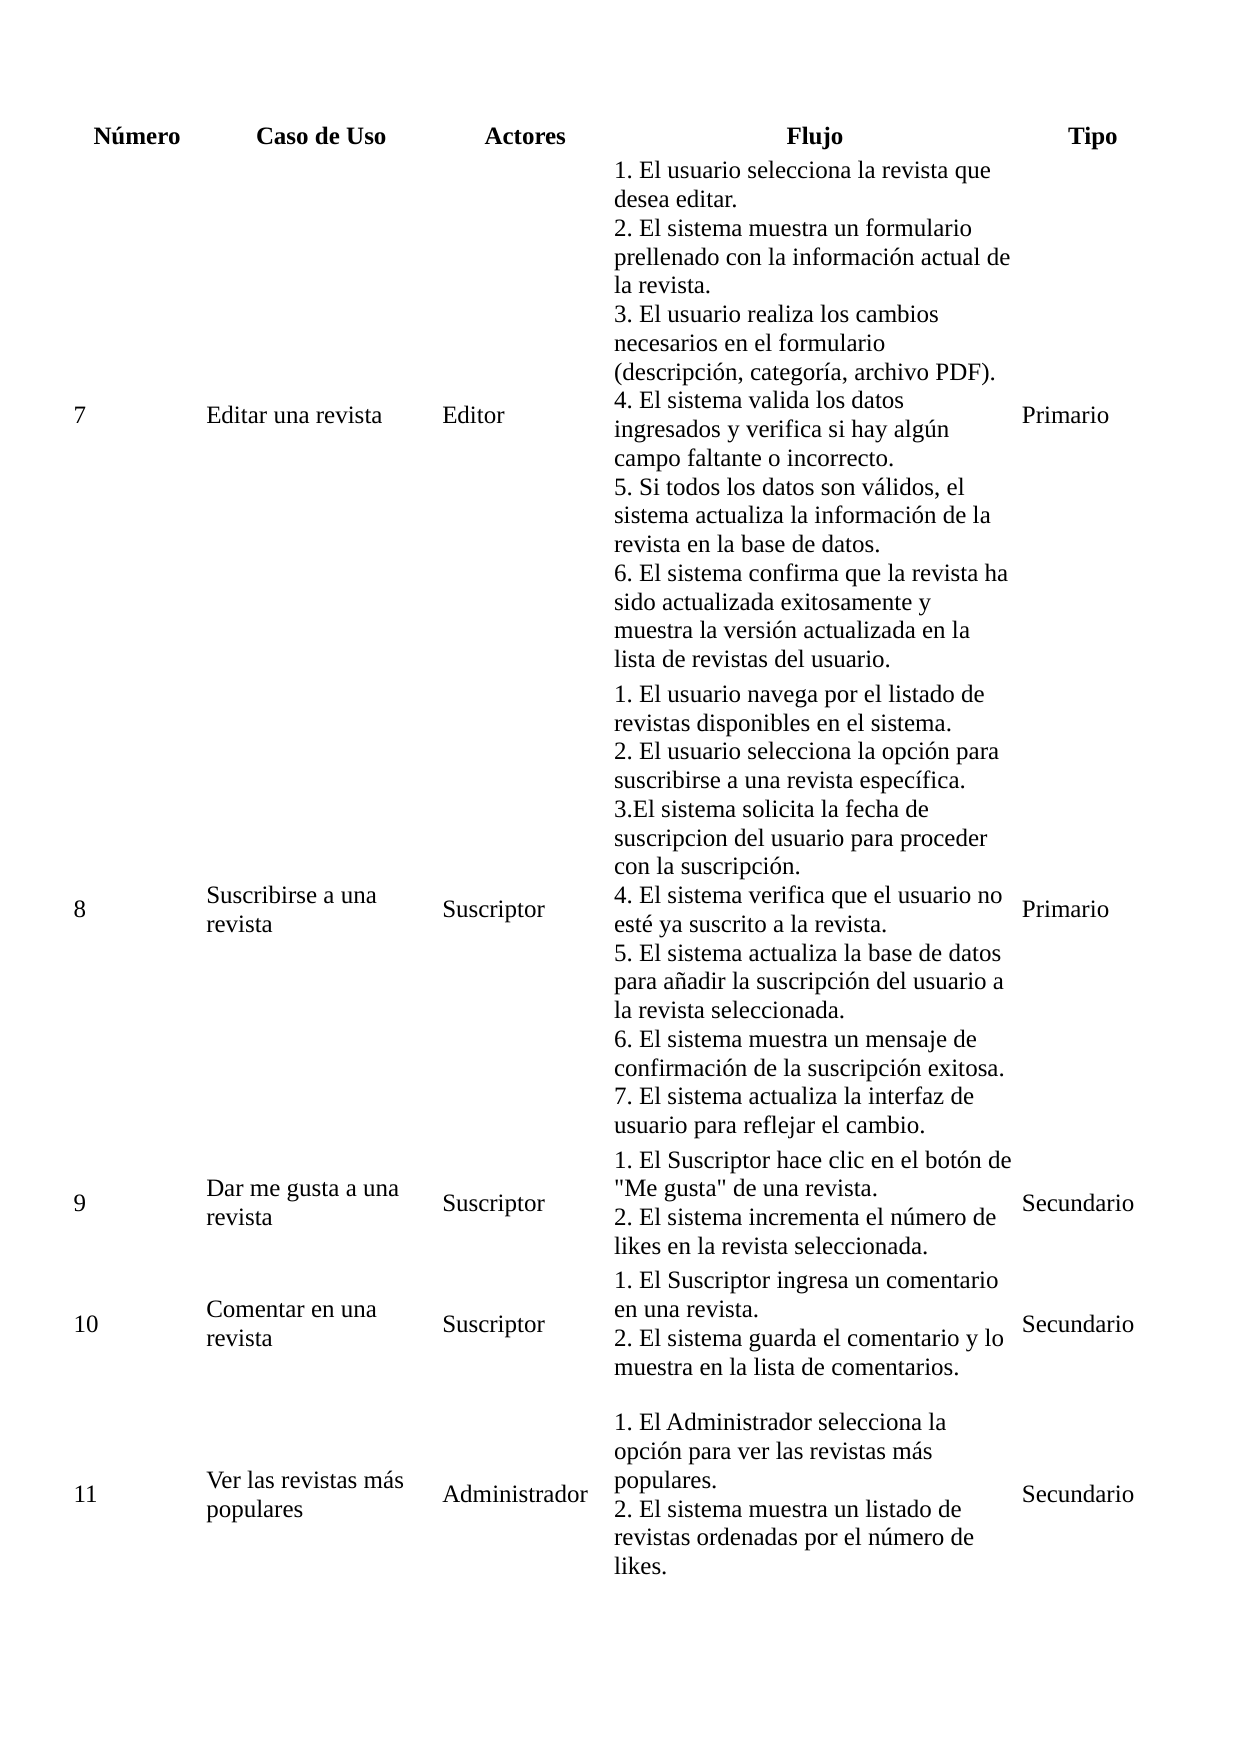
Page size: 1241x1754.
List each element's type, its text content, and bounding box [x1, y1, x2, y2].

table_cell 8 [70, 676, 203, 1142]
table_cell 1. El Suscriptor hace clic en el botón de "Me gusta" de una revista. 2. El sistema incrementa el número de likes en la revista seleccionada. [611, 1142, 1019, 1263]
table_cell 1. El usuario selecciona la revista que desea editar. 2. El sistema muestra un formulario prellenado con la información actual de la revista. 3. El usuario realiza los cambios necesarios en el formulario (descripción, categoría, archivo PDF). 4. El sistema valida los datos ingresados y verifica si hay algún campo faltante o incorrecto. 5. Si todos los datos son válidos, el sistema actualiza la información de la revista en la base de datos. 6. El sistema confirma que la revista ha sido actualizada exitosamente y muestra la versión actualizada en la lista de revistas del usuario. [611, 153, 1019, 676]
table_header Tipo [1019, 118, 1167, 153]
table_cell 9 [70, 1142, 203, 1263]
table_cell Primario [1019, 676, 1167, 1142]
table_cell Editor [439, 153, 611, 676]
table_cell Primario [1019, 153, 1167, 676]
table_cell Secundario [1019, 1263, 1167, 1383]
table_header Actores [439, 118, 611, 153]
table_cell 1. El usuario navega por el listado de revistas disponibles en el sistema. 2. El usuario selecciona la opción para suscribirse a una revista específica. 3.El sistema solicita la fecha de suscripcion del usuario para proceder con la suscripción. 4. El sistema verifica que el usuario no esté ya suscrito a la revista. 5. El sistema actualiza la base de datos para añadir la suscripción del usuario a la revista seleccionada. 6. El sistema muestra un mensaje de confirmación de la suscripción exitosa. 7. El sistema actualiza la interfaz de usuario para reflejar el cambio. [611, 676, 1019, 1142]
table_cell Suscriptor [439, 676, 611, 1142]
table_cell Administrador [439, 1384, 611, 1604]
table_cell Secundario [1019, 1142, 1167, 1263]
table_cell Dar me gusta a una revista [203, 1142, 439, 1263]
table_cell Editar una revista [203, 153, 439, 676]
table_cell 10 [70, 1263, 203, 1383]
table_header Caso de Uso [203, 118, 439, 153]
table_cell Suscribirse a una revista [203, 676, 439, 1142]
table_cell 7 [70, 153, 203, 676]
table_cell Suscriptor [439, 1142, 611, 1263]
table_cell Suscriptor [439, 1263, 611, 1383]
table_cell 1. El Administrador selecciona la opción para ver las revistas más populares. 2. El sistema muestra un listado de revistas ordenadas por el número de likes. [611, 1384, 1019, 1604]
table_cell Comentar en una revista [203, 1263, 439, 1383]
table_cell 11 [70, 1384, 203, 1604]
table_cell Ver las revistas más populares [203, 1384, 439, 1604]
table_header Flujo [611, 118, 1019, 153]
table_cell 1. El Suscriptor ingresa un comentario en una revista. 2. El sistema guarda el comentario y lo muestra en la lista de comentarios. [611, 1263, 1019, 1383]
table_header Número [70, 118, 203, 153]
table_cell Secundario [1019, 1384, 1167, 1604]
